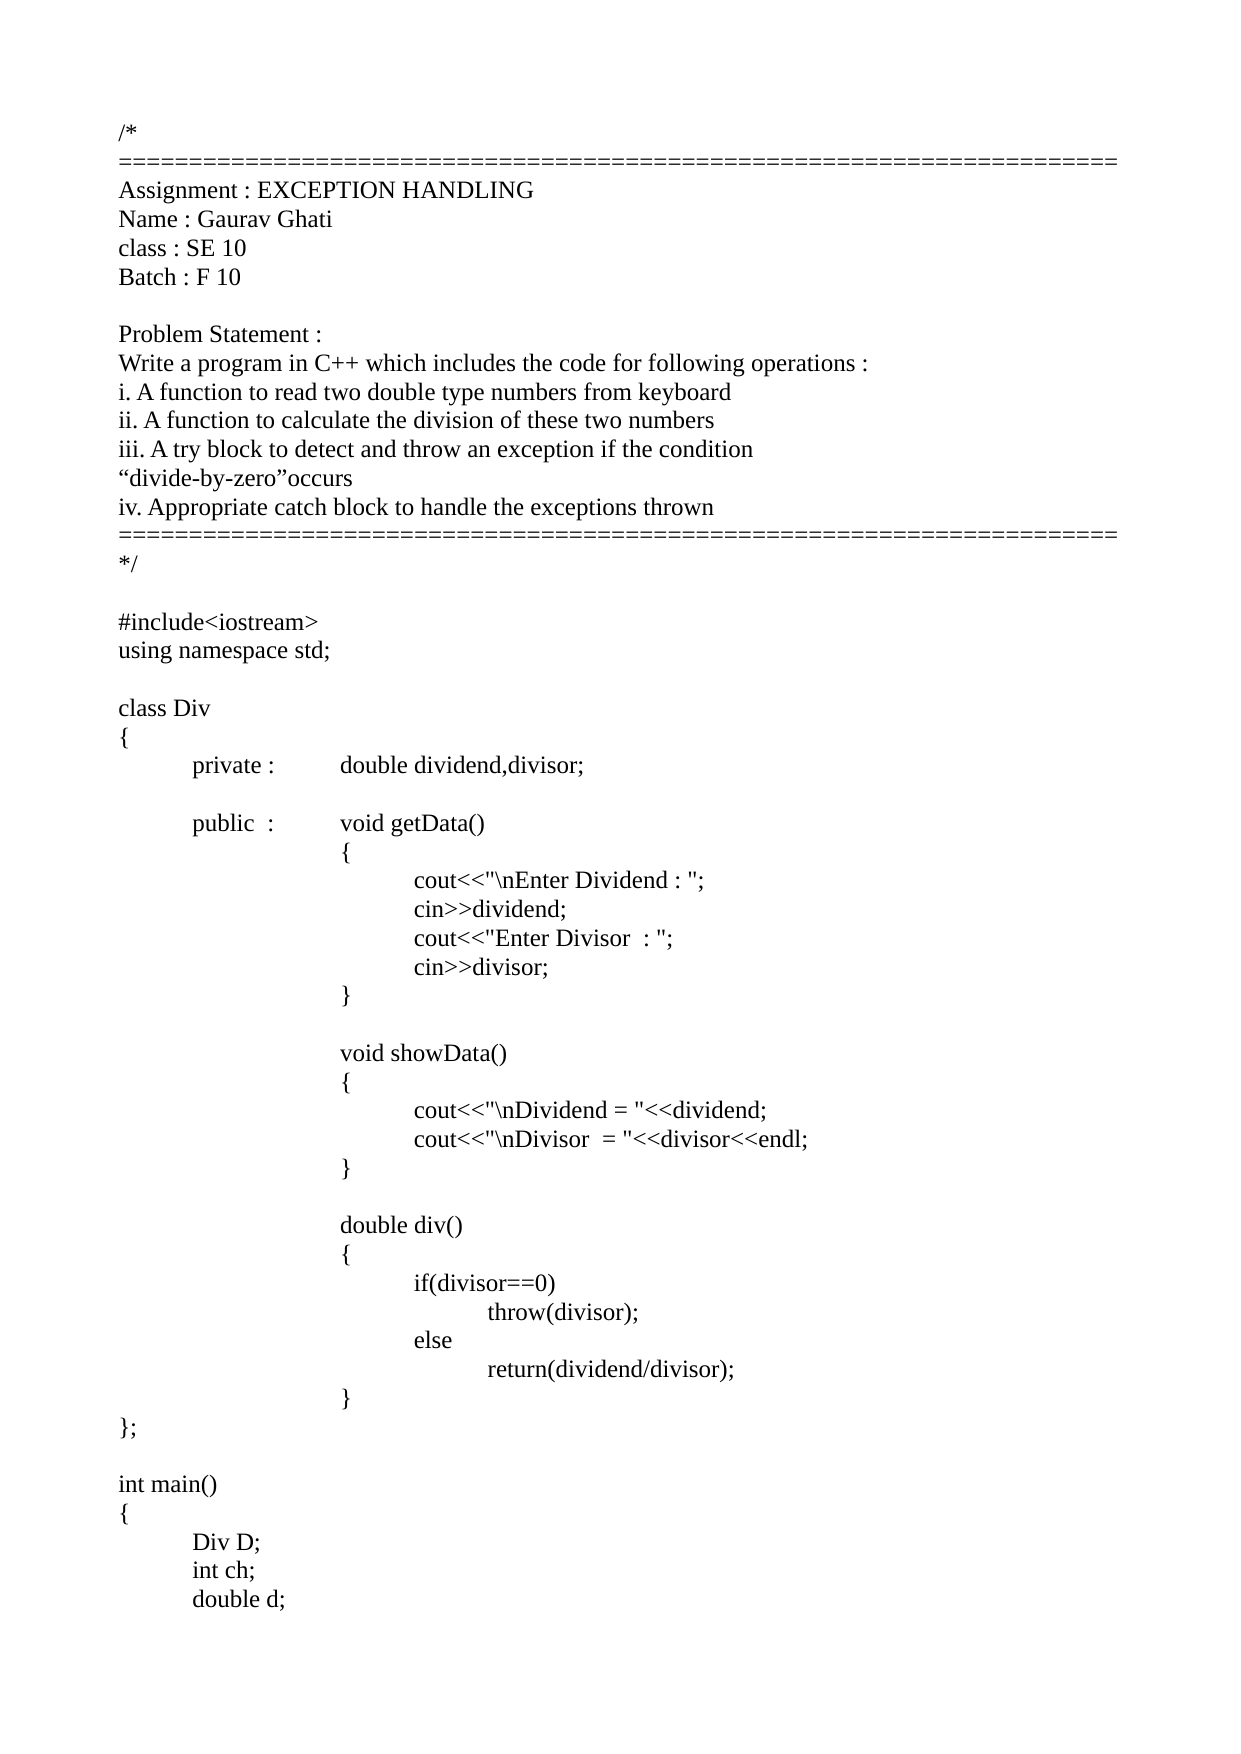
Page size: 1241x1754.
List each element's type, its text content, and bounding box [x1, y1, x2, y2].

text cout<<"\nDividend = "<<dividend; [118, 1096, 1122, 1124]
text ======================================================================= [118, 147, 1122, 176]
text Name : Gaurav Ghati [118, 204, 1122, 233]
text class Div [118, 693, 1122, 722]
text “divide-by-zero”occurs [118, 463, 1122, 492]
text /* [118, 118, 1122, 147]
text double d; [118, 1584, 1122, 1613]
text cin>>divisor; [118, 952, 1122, 981]
text { [118, 1498, 1122, 1527]
text { [118, 1239, 1122, 1268]
text int main() [118, 1469, 1122, 1498]
text ======================================================================= [118, 521, 1122, 549]
text } [118, 1153, 1122, 1182]
text { [118, 837, 1122, 866]
text class : SE 10 [118, 233, 1122, 262]
text int ch; [118, 1556, 1122, 1584]
text cout<<"Enter Divisor : "; [118, 923, 1122, 952]
text Problem Statement : [118, 319, 1122, 348]
text i. A function to read two double type numbers from keyboard [118, 377, 1122, 406]
text ii. A function to calculate the division of these two numbers [118, 406, 1122, 434]
text void showData() [118, 1038, 1122, 1067]
text { [118, 1067, 1122, 1096]
text iv. Appropriate catch block to handle the exceptions thrown [118, 492, 1122, 521]
text Write a program in C++ which includes the code for following operations : [118, 348, 1122, 377]
text throw(divisor); [118, 1297, 1122, 1326]
text #include<iostream> [118, 607, 1122, 636]
text Batch : F 10 [118, 262, 1122, 291]
text Assignment : EXCEPTION HANDLING [118, 176, 1122, 204]
text Div D; [118, 1527, 1122, 1556]
text { [118, 722, 1122, 751]
text public : void getData() [118, 808, 1122, 837]
text */ [118, 549, 1122, 578]
text iii. A try block to detect and throw an exception if the condition [118, 434, 1122, 463]
text double div() [118, 1211, 1122, 1239]
text cout<<"\nEnter Dividend : "; [118, 866, 1122, 894]
text } [118, 1383, 1122, 1412]
text }; [118, 1412, 1122, 1441]
text cin>>dividend; [118, 894, 1122, 923]
text else [118, 1326, 1122, 1354]
text } [118, 981, 1122, 1009]
text cout<<"\nDivisor = "<<divisor<<endl; [118, 1124, 1122, 1153]
text if(divisor==0) [118, 1268, 1122, 1297]
text return(dividend/divisor); [118, 1354, 1122, 1383]
text private : double dividend,divisor; [118, 751, 1122, 779]
text using namespace std; [118, 636, 1122, 664]
